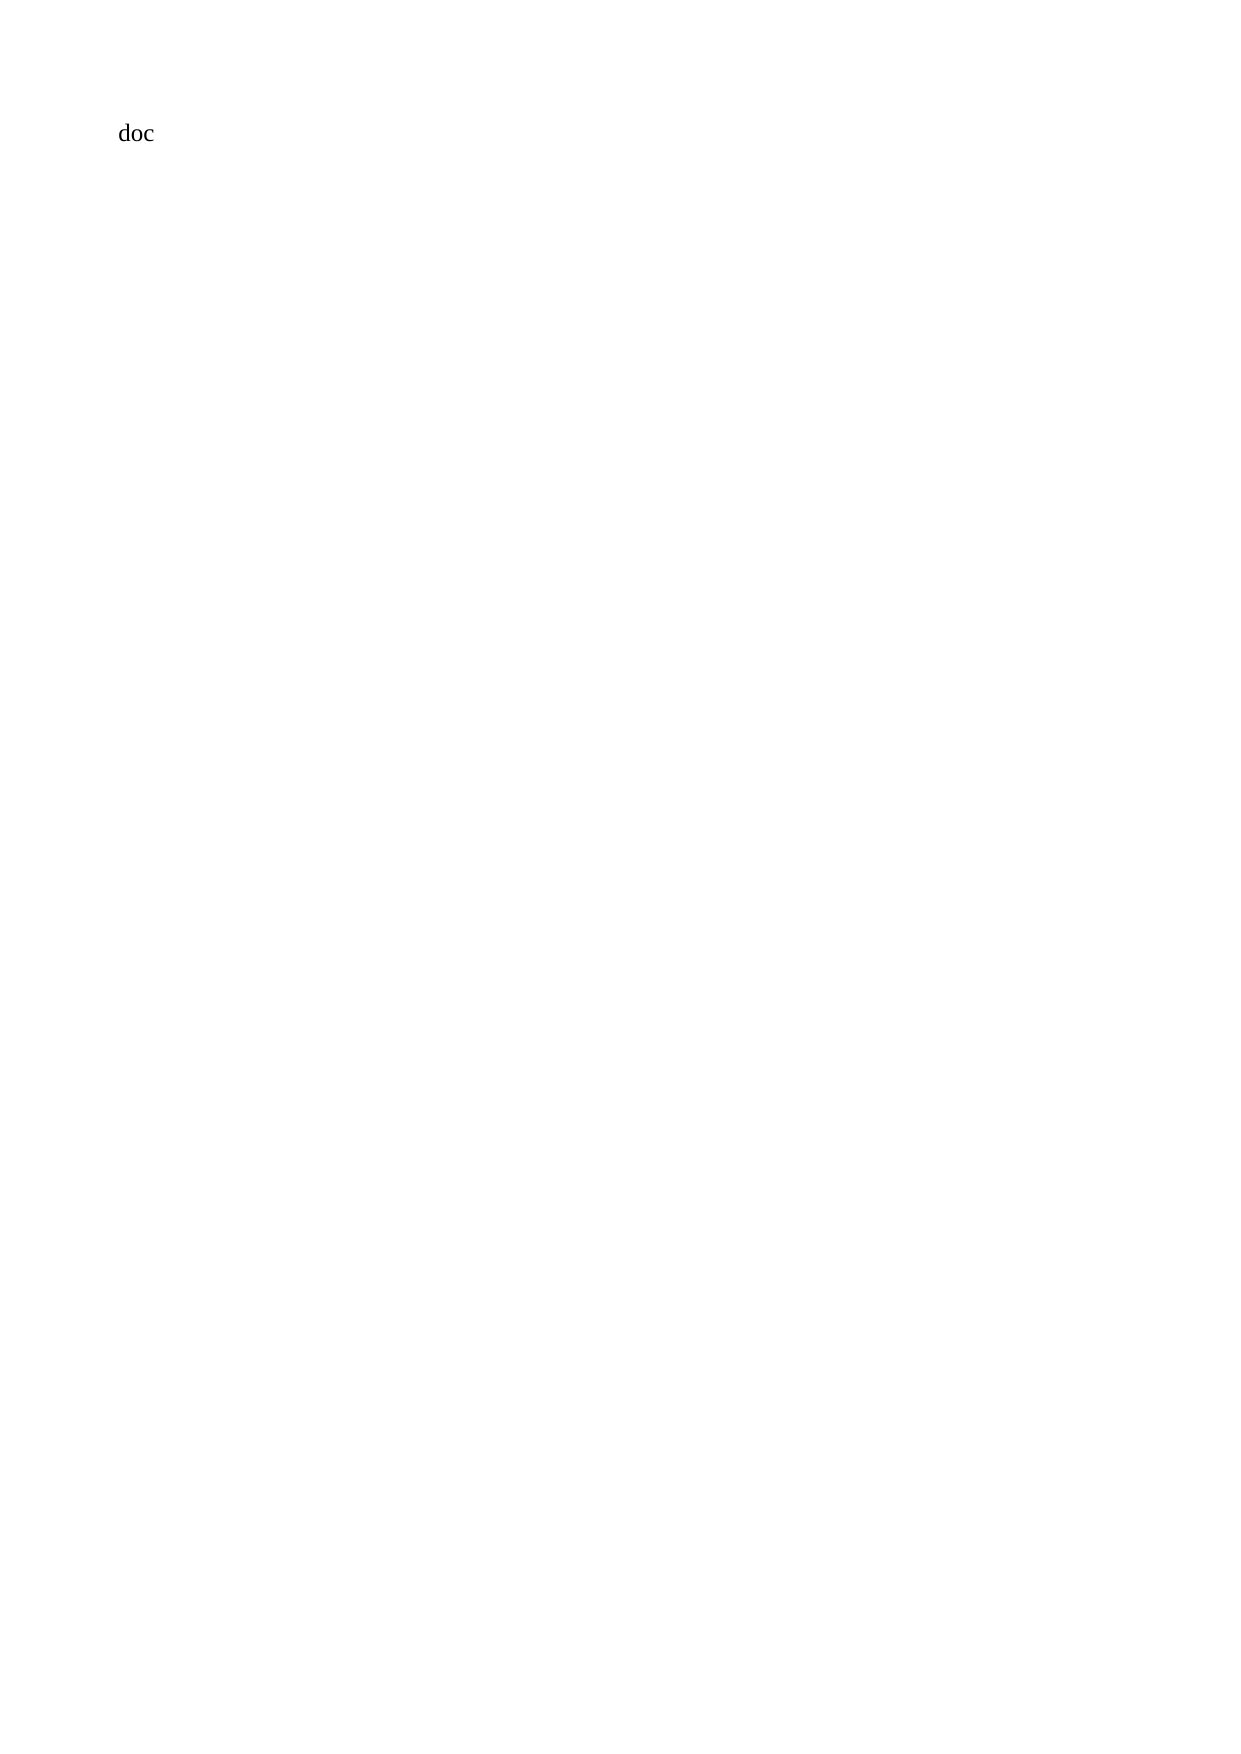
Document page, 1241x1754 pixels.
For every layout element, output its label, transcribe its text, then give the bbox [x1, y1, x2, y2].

text doc [118, 118, 1122, 147]
